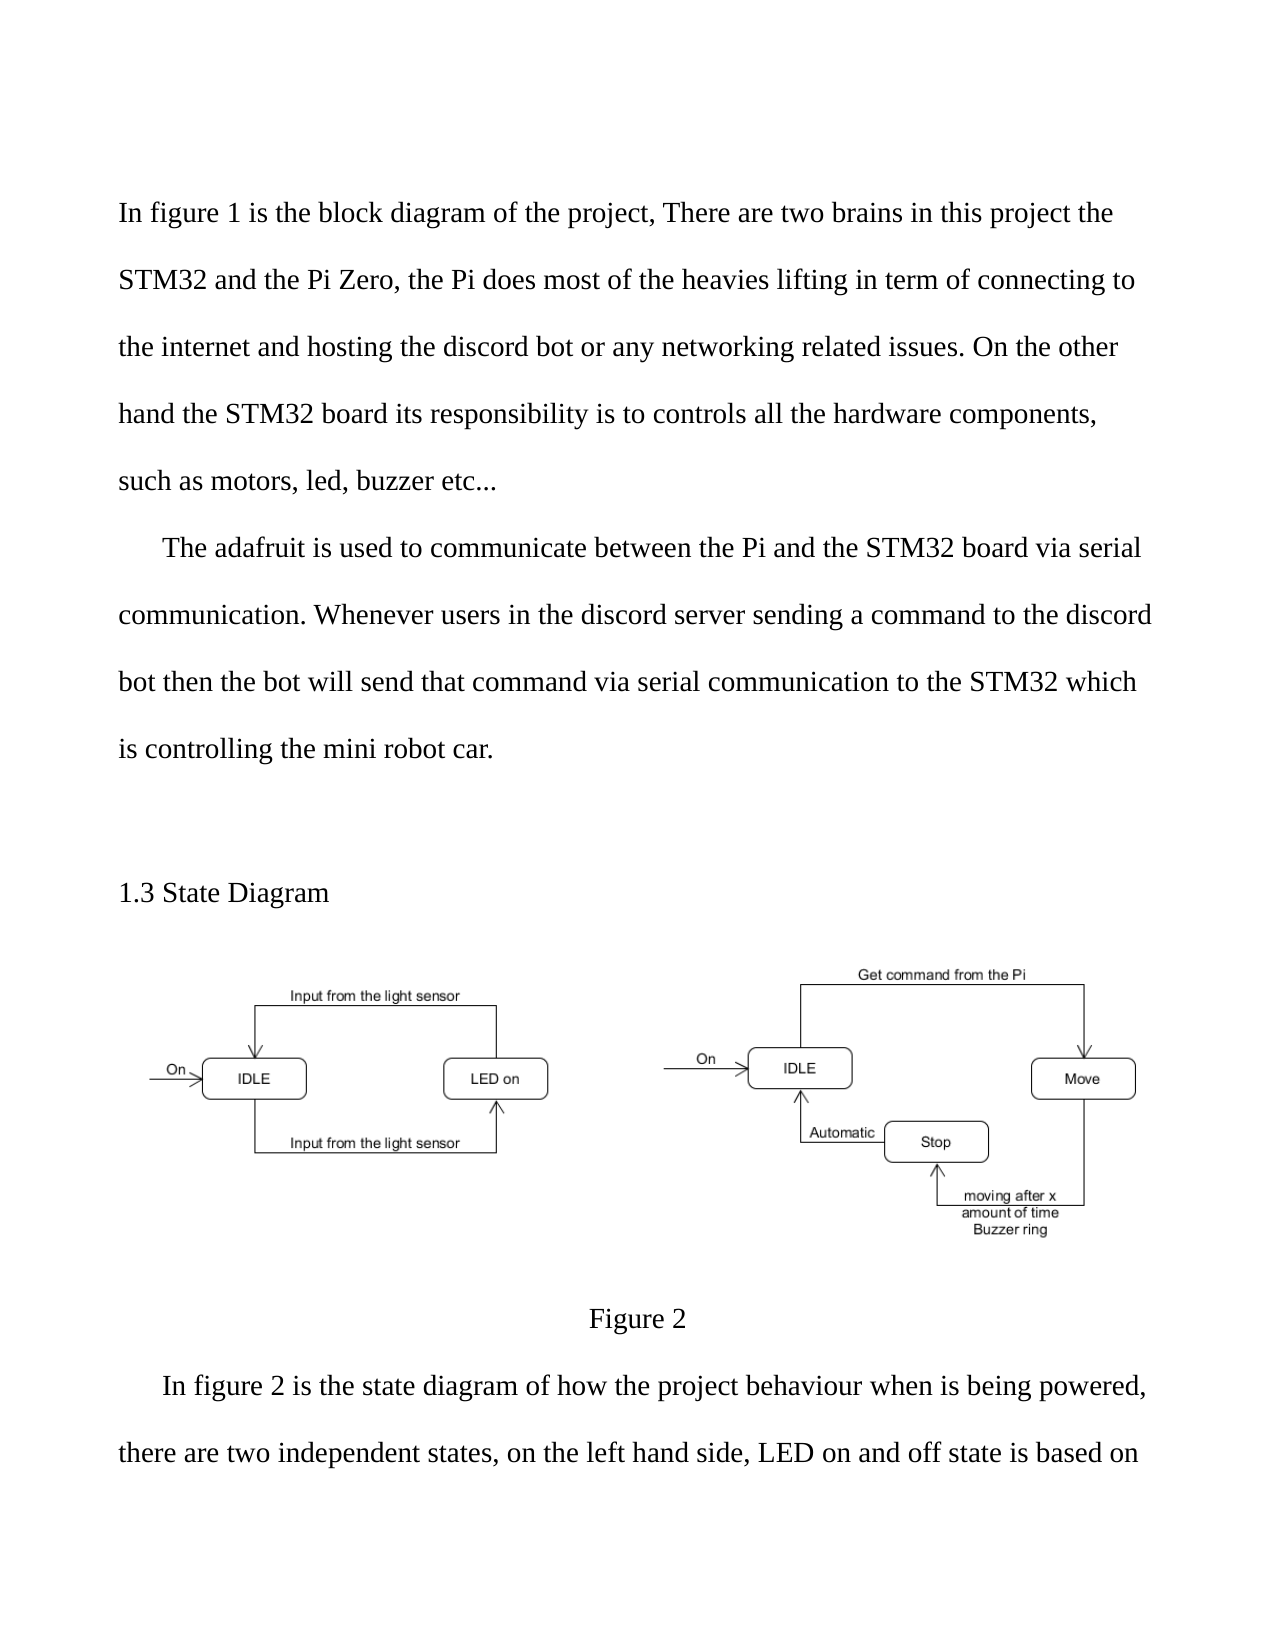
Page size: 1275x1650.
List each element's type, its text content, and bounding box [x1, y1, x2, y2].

text In figure 1 is the block diagram of the project, There are two brains in this project the STM32 and the Pi Zero, the Pi does most of the heavies lifting in term of connecting to the internet and hosting the discord bot or any networking related issues. On the other hand the STM32 board its responsibility is to controls all the hardware components, such as motors, led, buzzer etc... [118, 195, 1157, 497]
text 1.3 State Diagram [118, 875, 1157, 909]
text The adafruit is used to communicate between the Pi and the STM32 board via serial communication. Whenever users in the discord server sending a command to the discord bot then the bot will send that command via serial communication to the STM32 which is controlling the mini robot car. [118, 530, 1157, 765]
picture [118, 942, 1157, 1268]
text Figure 2 [118, 1268, 1157, 1334]
text In figure 2 is the state diagram of how the project behaviour when is being powered, there are two independent states, on the left hand side, LED on and off state is based on [118, 1368, 1157, 1469]
